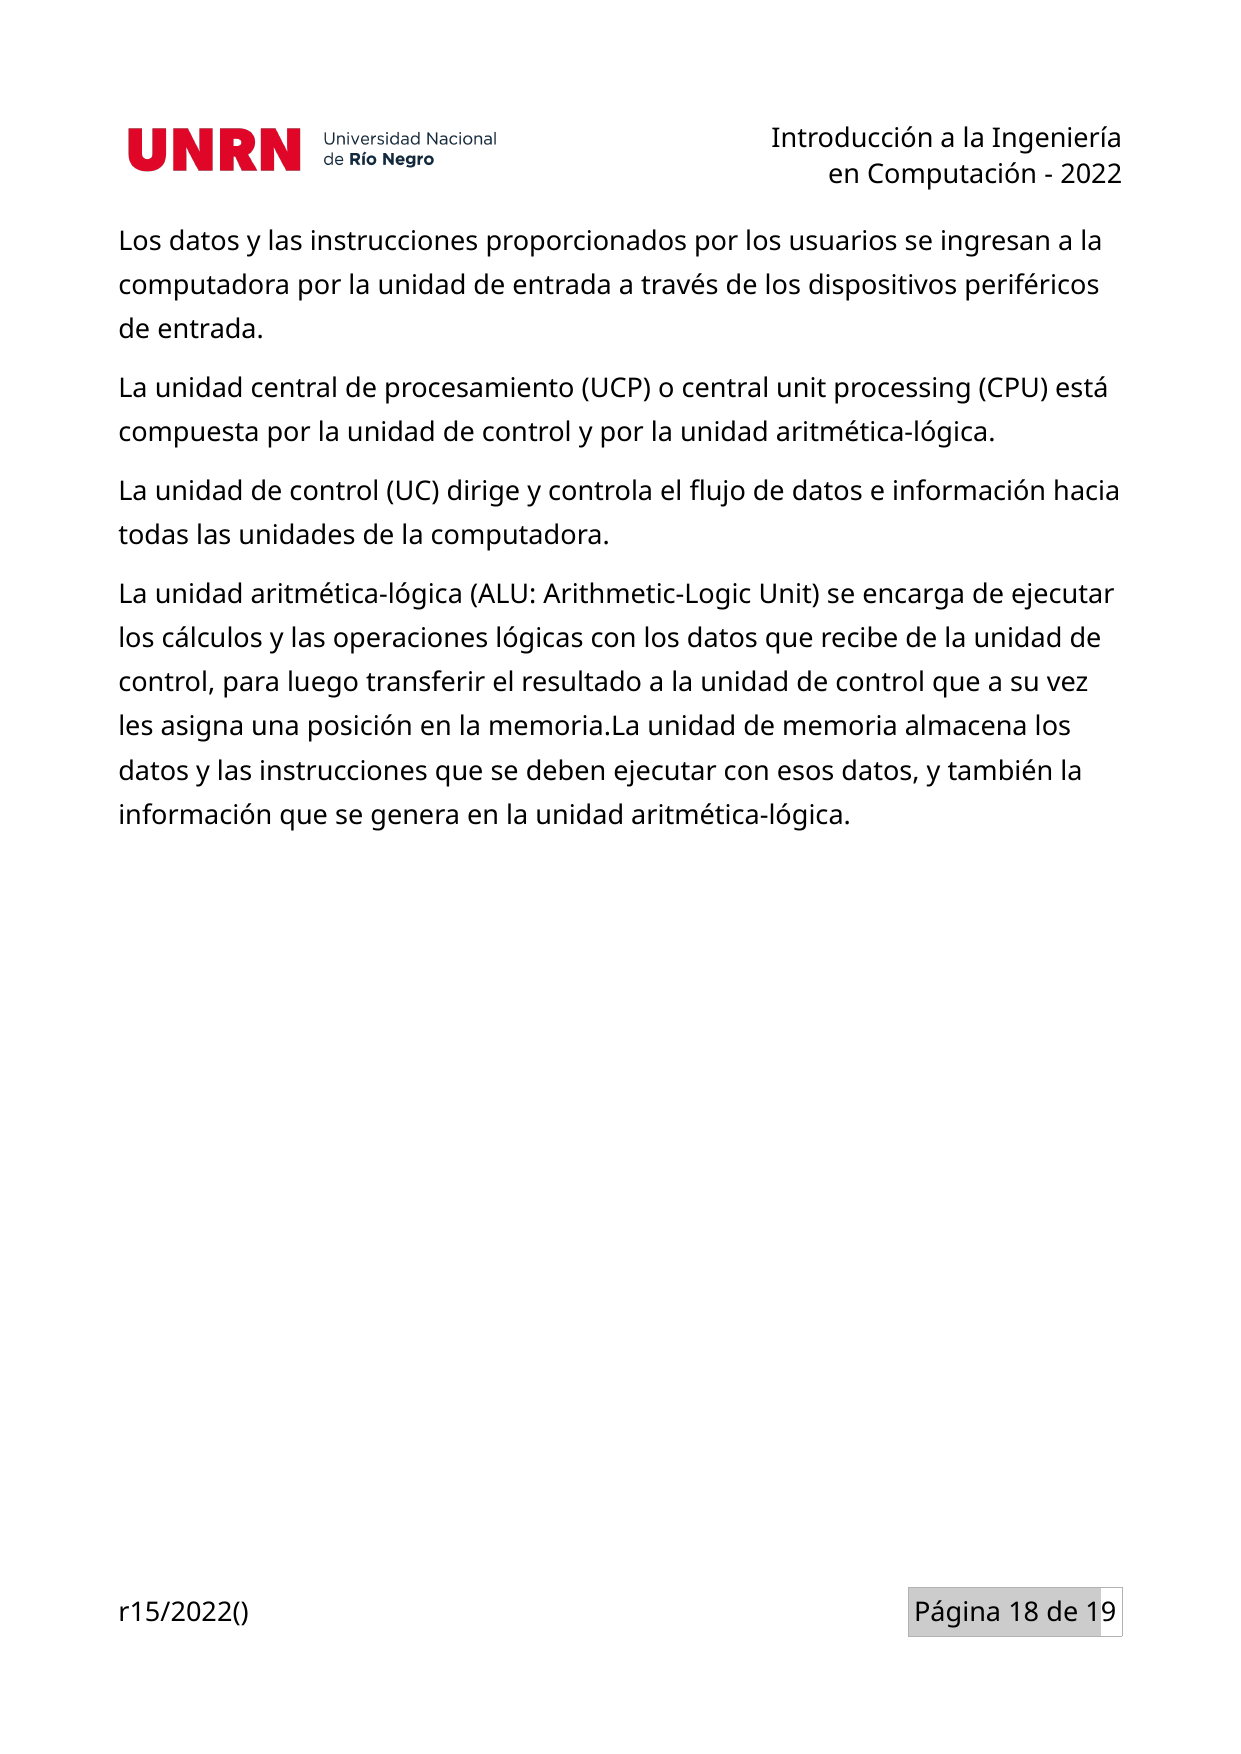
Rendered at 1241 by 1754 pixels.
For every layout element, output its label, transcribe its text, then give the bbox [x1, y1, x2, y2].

text La unidad de control (UC) dirige y controla el flujo de datos e información hacia todas las unidades de la computadora. [118, 471, 1122, 552]
text Los datos y las instrucciones proporcionados por los usuarios se ingresan a la computadora por la unidad de entrada a través de los dispositivos periféricos de entrada. [118, 221, 1122, 347]
text La unidad aritmética-lógica (ALU: Arithmetic-Logic Unit) se encarga de ejecutar los cálculos y las operaciones lógicas con los datos que recibe de la unidad de control, para luego transferir el resultado a la unidad de control que a su vez les asigna una posición en la memoria.La unidad de memoria almacena los datos y las instrucciones que se deben ejecutar con esos datos, y también la información que se genera en la unidad aritmética-lógica. [118, 574, 1122, 832]
picture [118, 118, 505, 180]
text La unidad central de procesamiento (UCP) o central unit processing (CPU) está compuesta por la unidad de control y por la unidad aritmética-lógica. [118, 368, 1122, 449]
